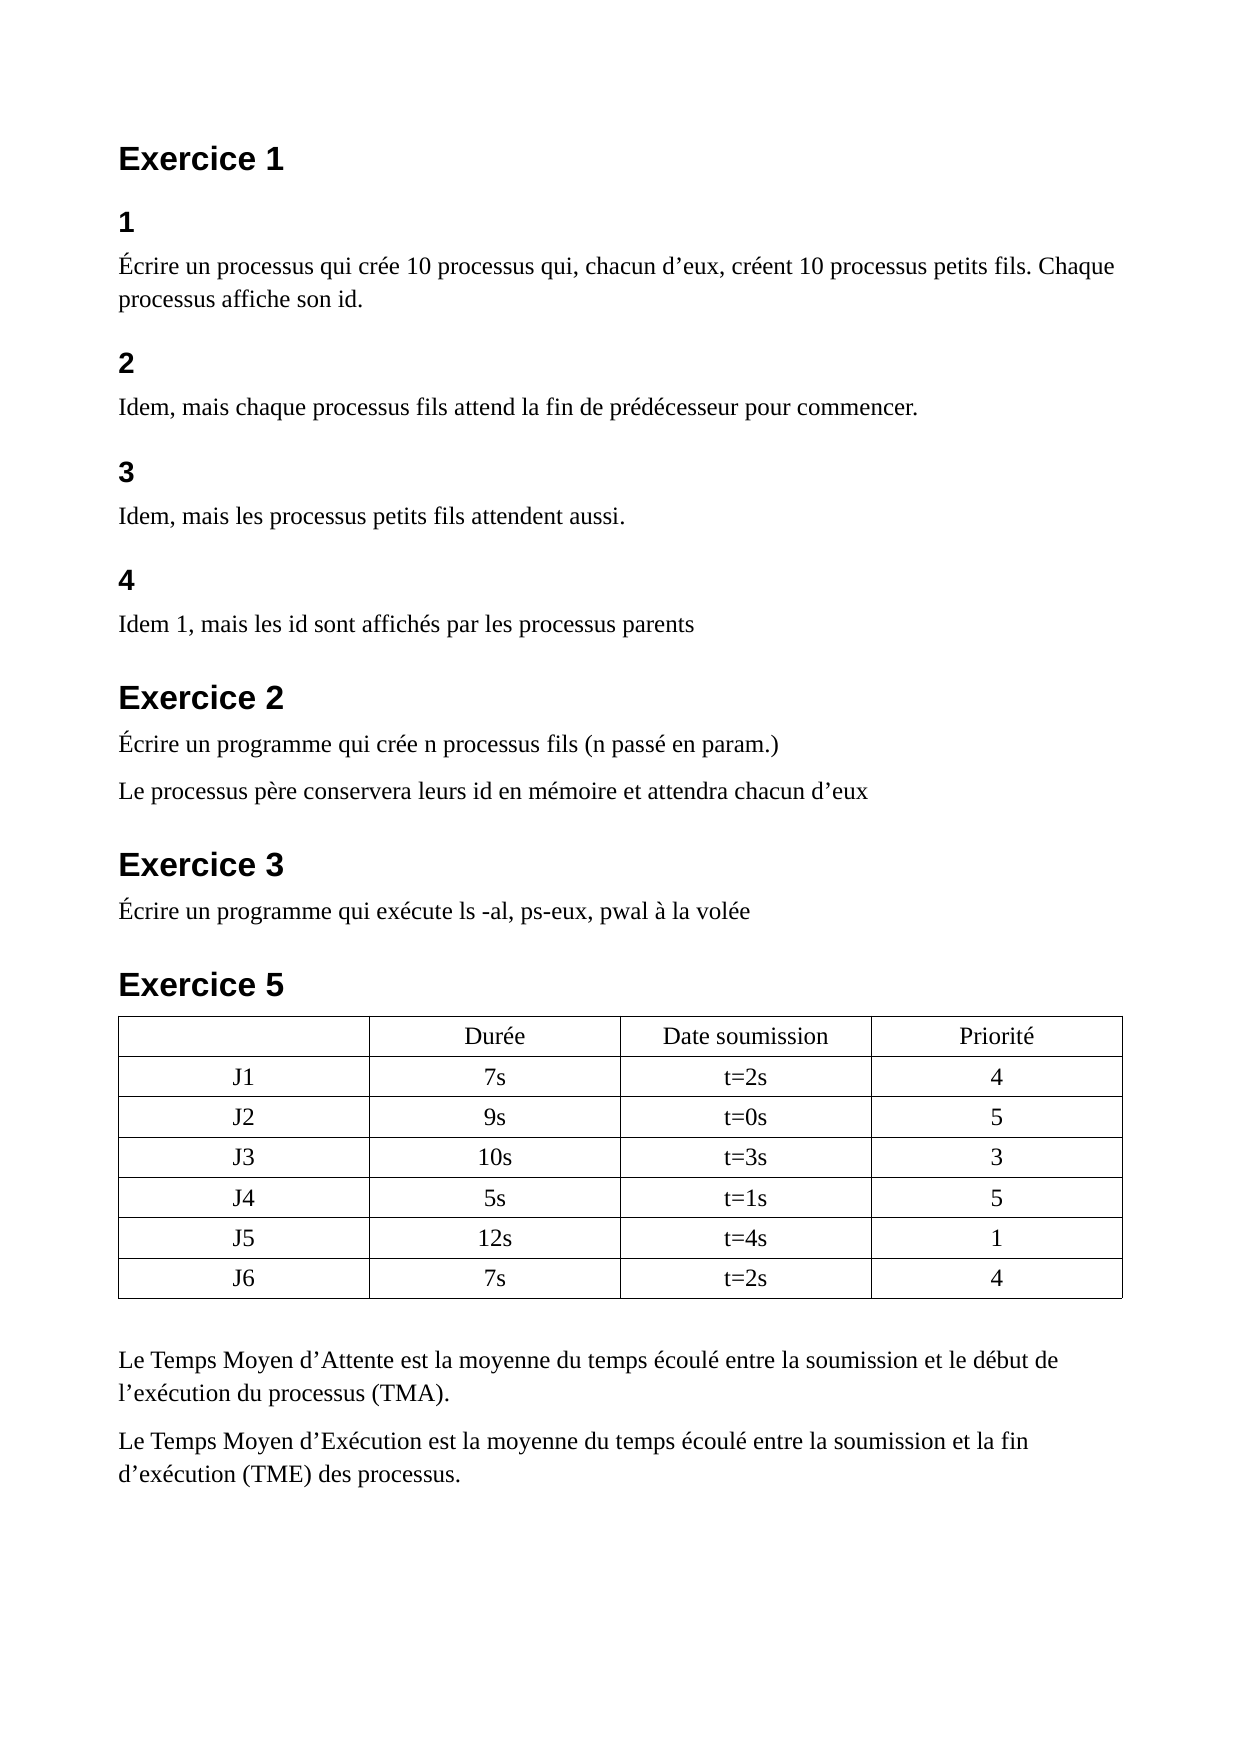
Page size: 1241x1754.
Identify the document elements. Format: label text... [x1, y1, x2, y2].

text Idem, mais chaque processus fils attend la fin de prédécesseur pour commencer. [118, 392, 1122, 421]
text Idem, mais les processus petits fils attendent aussi. [118, 501, 1122, 529]
text Le Temps Moyen d’Exécution est la moyenne du temps écoulé entre la soumission et la fin d’exécution (TME) des processus. [118, 1426, 1122, 1488]
text Le Temps Moyen d’Attente est la moyenne du temps écoulé entre la soumission et le début de l’exécution du processus (TMA). [118, 1346, 1122, 1407]
table_cell 9s [370, 1097, 620, 1137]
table_cell t=2s [621, 1259, 871, 1298]
table_header [119, 1017, 369, 1056]
table_header Date soumission [621, 1017, 871, 1056]
table_cell 3 [872, 1138, 1122, 1177]
table_cell J4 [119, 1178, 369, 1217]
table_cell 5 [872, 1097, 1122, 1137]
subtitle Exercice 1 [118, 139, 1122, 178]
table_cell J5 [119, 1218, 369, 1257]
table_cell 7s [370, 1259, 620, 1298]
subtitle Exercice 3 [118, 845, 1122, 883]
table_cell t=0s [621, 1097, 871, 1137]
table_cell t=2s [621, 1057, 871, 1096]
table_cell 5s [370, 1178, 620, 1217]
table_cell 5 [872, 1178, 1122, 1217]
table_cell 4 [872, 1057, 1122, 1096]
table_header Durée [370, 1017, 620, 1056]
table_cell J3 [119, 1138, 369, 1177]
table_cell t=4s [621, 1218, 871, 1257]
table_cell J2 [119, 1097, 369, 1137]
table_cell 1 [872, 1218, 1122, 1257]
table_cell 7s [370, 1057, 620, 1096]
table_cell t=3s [621, 1138, 871, 1177]
subtitle 2 [118, 346, 1122, 380]
table_cell J1 [119, 1057, 369, 1096]
subtitle 3 [118, 454, 1122, 488]
subtitle 4 [118, 563, 1122, 597]
subtitle Exercice 5 [118, 964, 1122, 1003]
subtitle 1 [118, 205, 1122, 238]
text Écrire un processus qui crée 10 processus qui, chacun d’eux, créent 10 processus petits fils. Chaque processus affiche son id. [118, 251, 1122, 313]
table_cell t=1s [621, 1178, 871, 1217]
table_header Priorité [872, 1017, 1122, 1056]
table_cell J6 [119, 1259, 369, 1298]
text Écrire un programme qui exécute ls -al, ps-eux, pwal à la volée [118, 896, 1122, 925]
table_cell 4 [872, 1259, 1122, 1298]
text Écrire un programme qui crée n processus fils (n passé en param.) [118, 729, 1122, 758]
text Idem 1, mais les id sont affichés par les processus parents [118, 609, 1122, 638]
text Le processus père conservera leurs id en mémoire et attendra chacun d’eux [118, 776, 1122, 805]
table_cell 12s [370, 1218, 620, 1257]
subtitle Exercice 2 [118, 678, 1122, 716]
table_cell 10s [370, 1138, 620, 1177]
